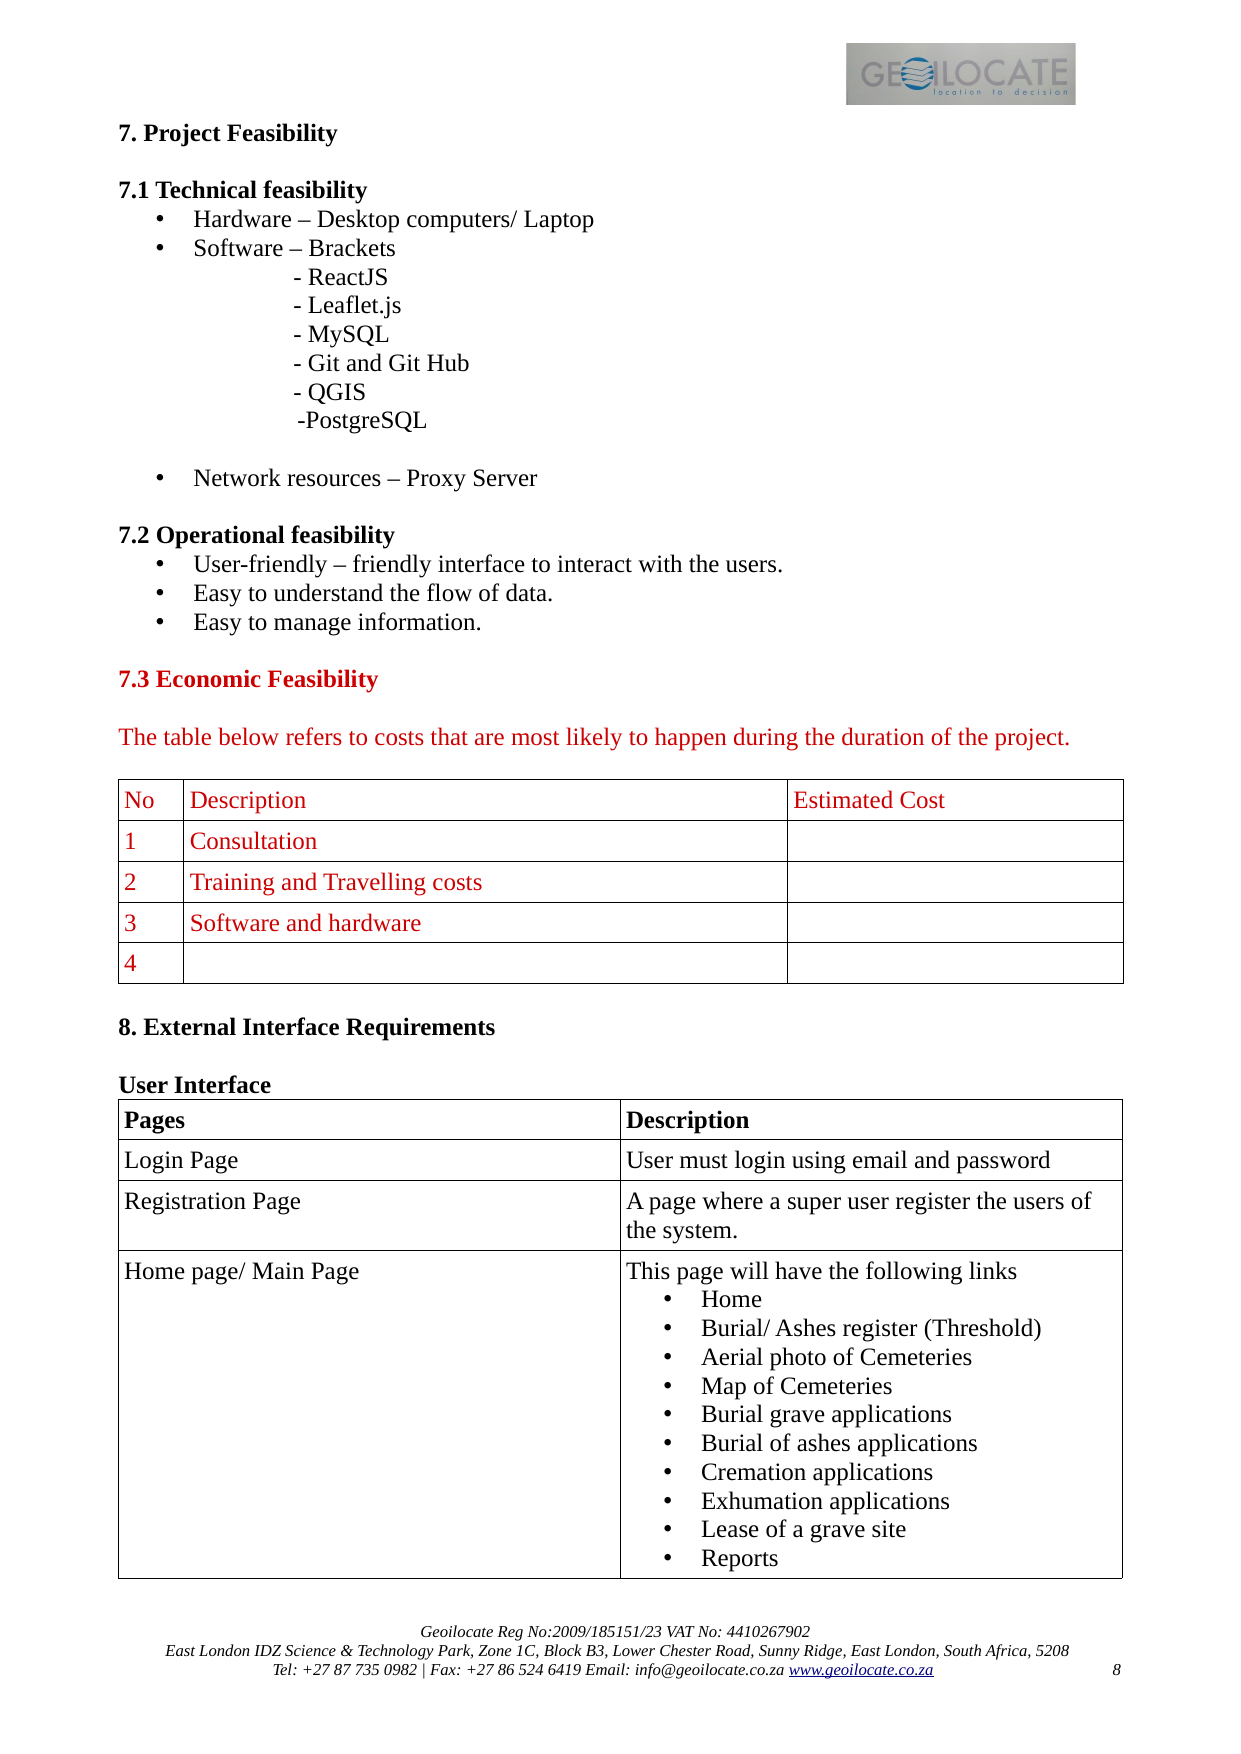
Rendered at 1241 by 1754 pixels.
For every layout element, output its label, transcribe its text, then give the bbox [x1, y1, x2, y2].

table_cell 3 [119, 903, 183, 942]
table_cell [788, 862, 1123, 902]
table_cell This page will have the following links Home Burial/ Ashes register (Threshold) Aerial photo of Cemeteries Map of Cemeteries Burial grave applications Burial of ashes applications Cremation applications Exhumation applications Lease of a grave site Reports Search box logout [621, 1251, 1122, 1578]
table_cell Login Page [119, 1140, 620, 1180]
text -PostgreSQL [118, 406, 1122, 434]
table_cell Software and hardware [184, 903, 787, 942]
table_cell A page where a super user register the users of the system. [621, 1181, 1122, 1249]
text 7.3 Economic Feasibility [118, 664, 1122, 693]
text 8. External Interface Requirements [118, 1012, 1122, 1041]
table_cell [788, 821, 1123, 861]
list Easy to understand the flow of data. [156, 578, 1122, 607]
table_cell [184, 943, 787, 983]
table_cell Training and Travelling costs [184, 862, 787, 902]
table_cell [788, 903, 1123, 942]
list - Git and Git Hub [156, 348, 1122, 377]
table_cell User must login using email and password [621, 1140, 1122, 1180]
table_header Pages [119, 1100, 620, 1139]
table_header Estimated Cost [788, 780, 1123, 820]
table_cell 1 [119, 821, 183, 861]
text 7.2 Operational feasibility [118, 521, 1122, 549]
text 7. Project Feasibility [118, 118, 1122, 147]
list Hardware – Desktop computers/ Laptop [156, 204, 1122, 233]
list Network resources – Proxy Server [156, 463, 1122, 492]
list - Leaflet.js [156, 291, 1122, 319]
table_header No [119, 780, 183, 820]
table_cell Registration Page [119, 1181, 620, 1249]
table_cell 2 [119, 862, 183, 902]
list - QGIS [156, 377, 1122, 406]
table_cell Home page/ Main Page [119, 1251, 620, 1578]
list Easy to manage information. [156, 607, 1122, 636]
list User-friendly – friendly interface to interact with the users. [156, 549, 1122, 578]
text The table below refers to costs that are most likely to happen during the duration of the project. [118, 722, 1122, 751]
table_cell Consultation [184, 821, 787, 861]
table_header Description [184, 780, 787, 820]
table_header Description [621, 1100, 1122, 1139]
text 7.1 Technical feasibility [118, 176, 1122, 204]
table_cell [788, 943, 1123, 983]
picture [846, 43, 1076, 105]
list - MySQL [156, 319, 1122, 348]
table_cell 4 [119, 943, 183, 983]
text User Interface [118, 1070, 1122, 1098]
list Software – Brackets [156, 233, 1122, 262]
list - ReactJS [156, 262, 1122, 291]
